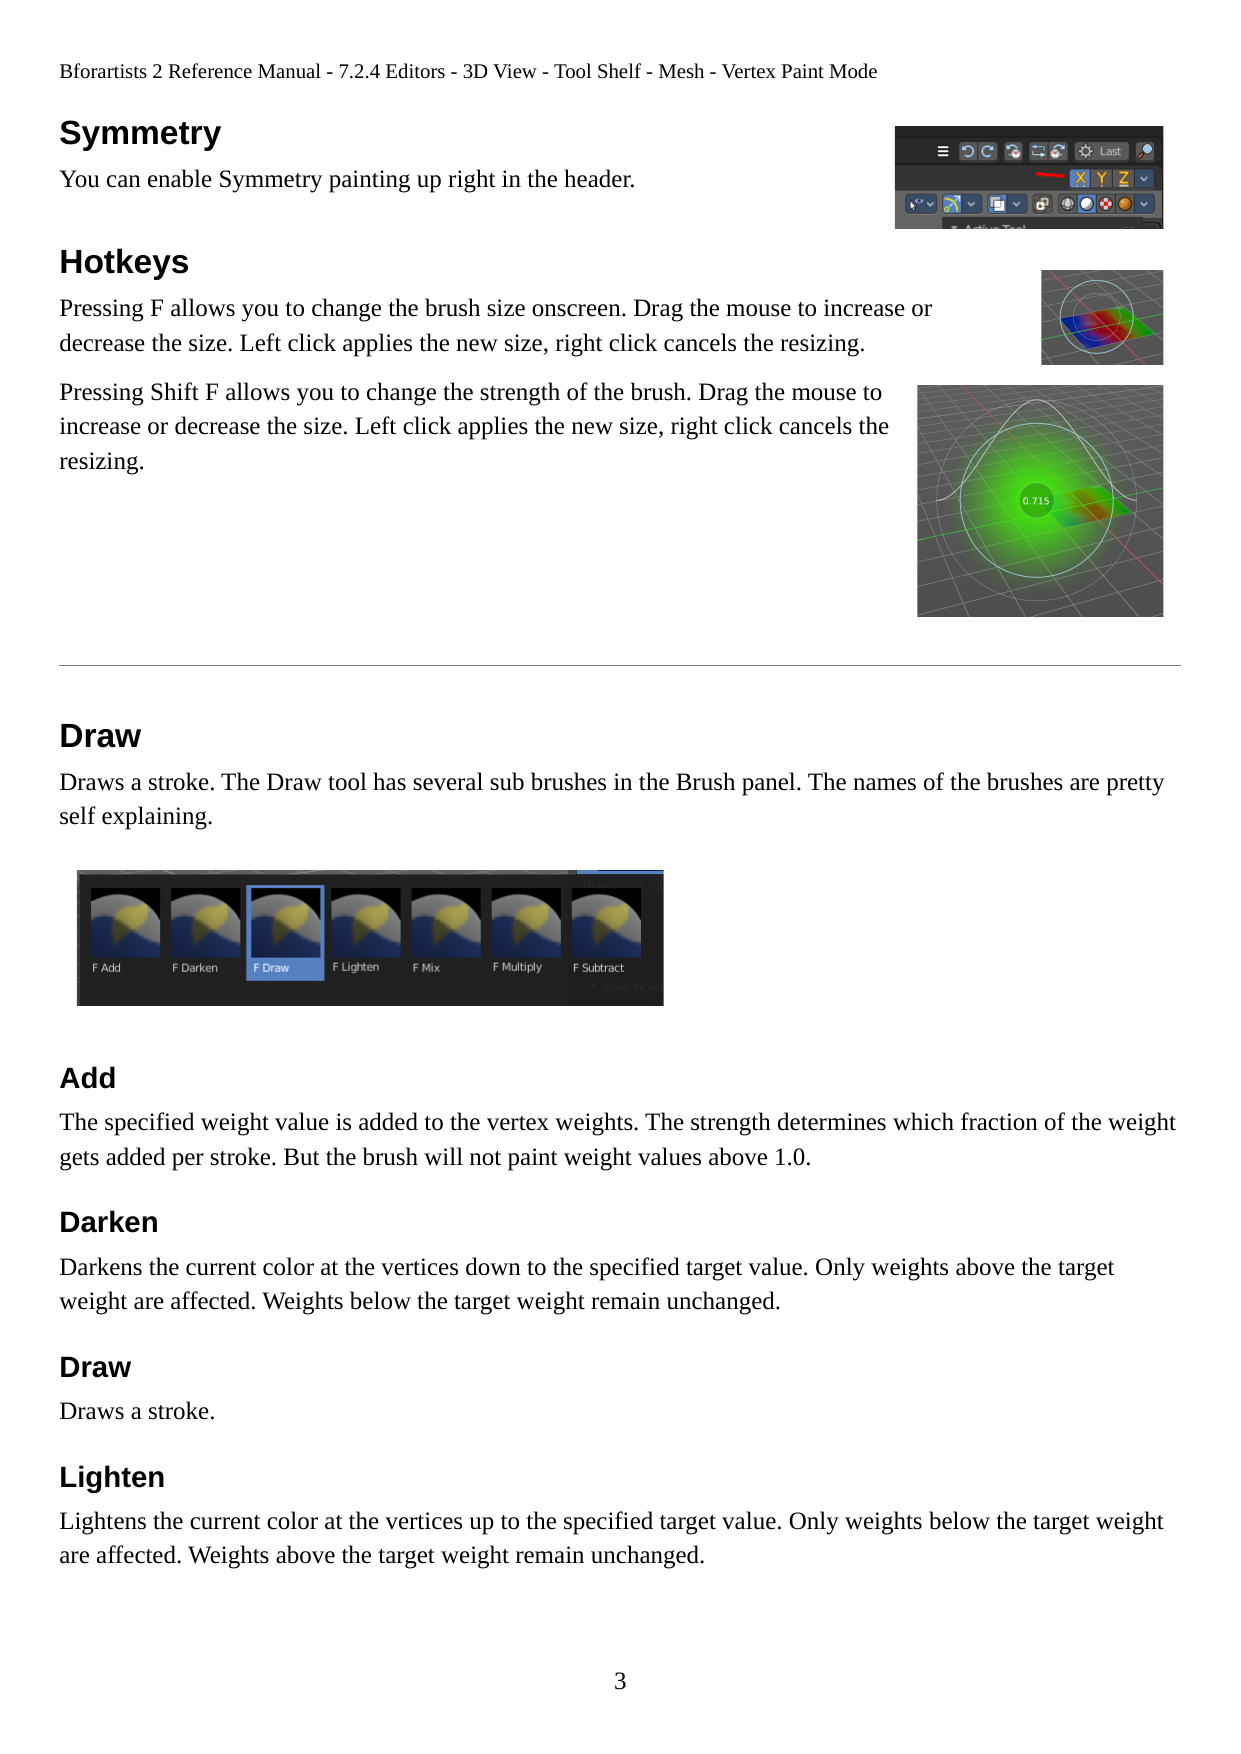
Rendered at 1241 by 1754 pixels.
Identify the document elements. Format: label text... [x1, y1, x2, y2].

text Draws a stroke. [59, 1396, 1181, 1425]
text Pressing F allows you to change the brush size onscreen. Drag the mouse to increase or decrease the size. Left click applies the new size, right click cancels the resizing. [59, 293, 1041, 356]
subtitle Symmetry [59, 113, 1181, 151]
text Darkens the current color at the vertices down to the specified target value. Only weights above the target weight are affected. Weights below the target weight remain unchanged. [59, 1252, 1181, 1315]
text Draws a stroke. The Draw tool has several sub brushes in the Brush panel. The names of the brushes are pretty self explaining. [59, 767, 1181, 830]
subtitle Darken [59, 1205, 1181, 1239]
subtitle Add [59, 1061, 1181, 1095]
picture [894, 126, 1164, 229]
subtitle Lighten [59, 1459, 1181, 1493]
picture [917, 385, 1164, 617]
text Lightens the current color at the vertices up to the specified target value. Only weights below the target weight are affected. Weights above the target weight remain unchanged. [59, 1506, 1181, 1569]
text Pressing Shift F allows you to change the strength of the brush. Drag the mouse to increase or decrease the size. Left click applies the new size, right click cancels the resizing. [59, 377, 1181, 474]
text The specified weight value is added to the vertex weights. The strength determines which fraction of the weight gets added per stroke. But the brush will not paint weight values above 1.0. [59, 1107, 1181, 1170]
subtitle Draw [59, 715, 1181, 754]
picture [76, 870, 664, 1006]
text You can enable Symmetry painting up right in the header. [59, 164, 894, 192]
subtitle Hotkeys [59, 242, 1181, 281]
subtitle Draw [59, 1350, 1181, 1383]
picture [1041, 270, 1164, 365]
